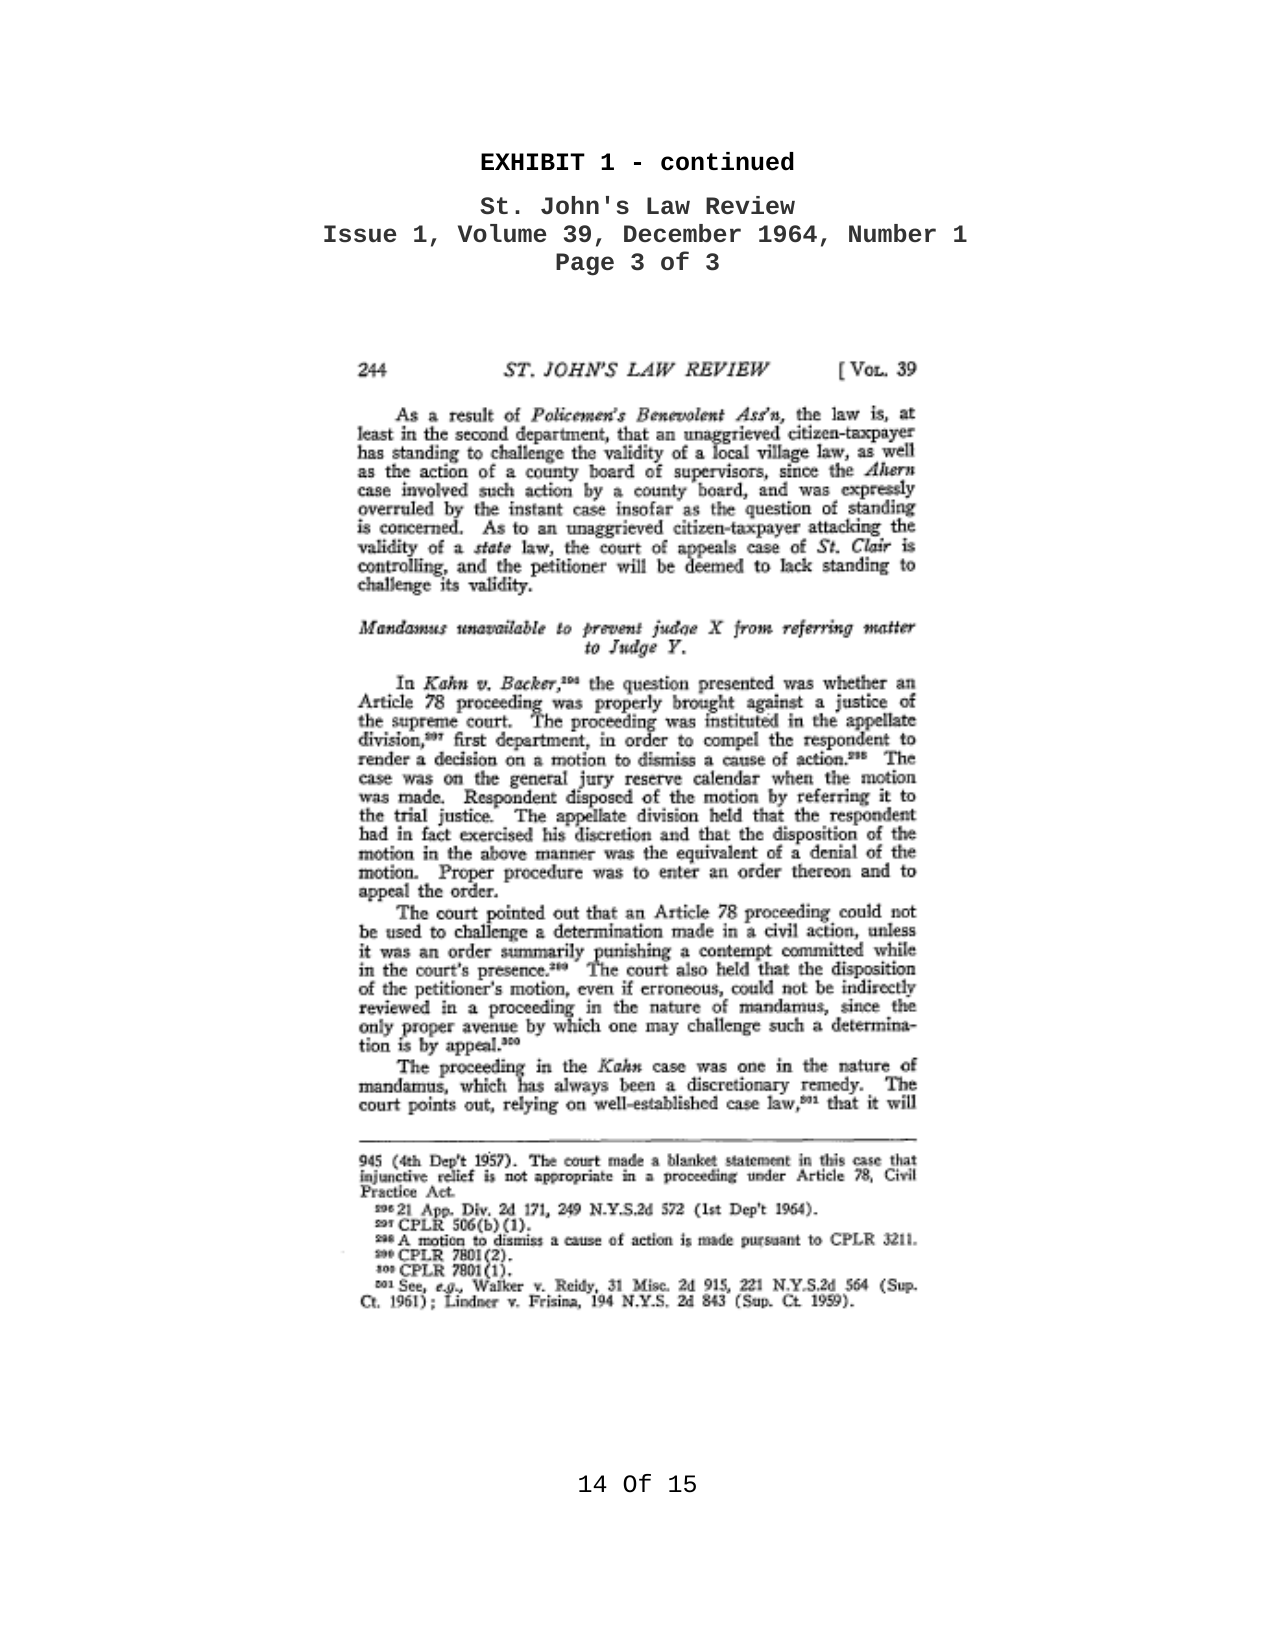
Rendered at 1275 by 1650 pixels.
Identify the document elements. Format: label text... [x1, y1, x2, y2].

text EXHIBIT 1 - continued [150, 150, 1125, 178]
text St. John's Law Review Issue 1, Volume 39, December 1964, Number 1 Page 3 of 3 [150, 193, 1125, 278]
picture [330, 336, 945, 1327]
